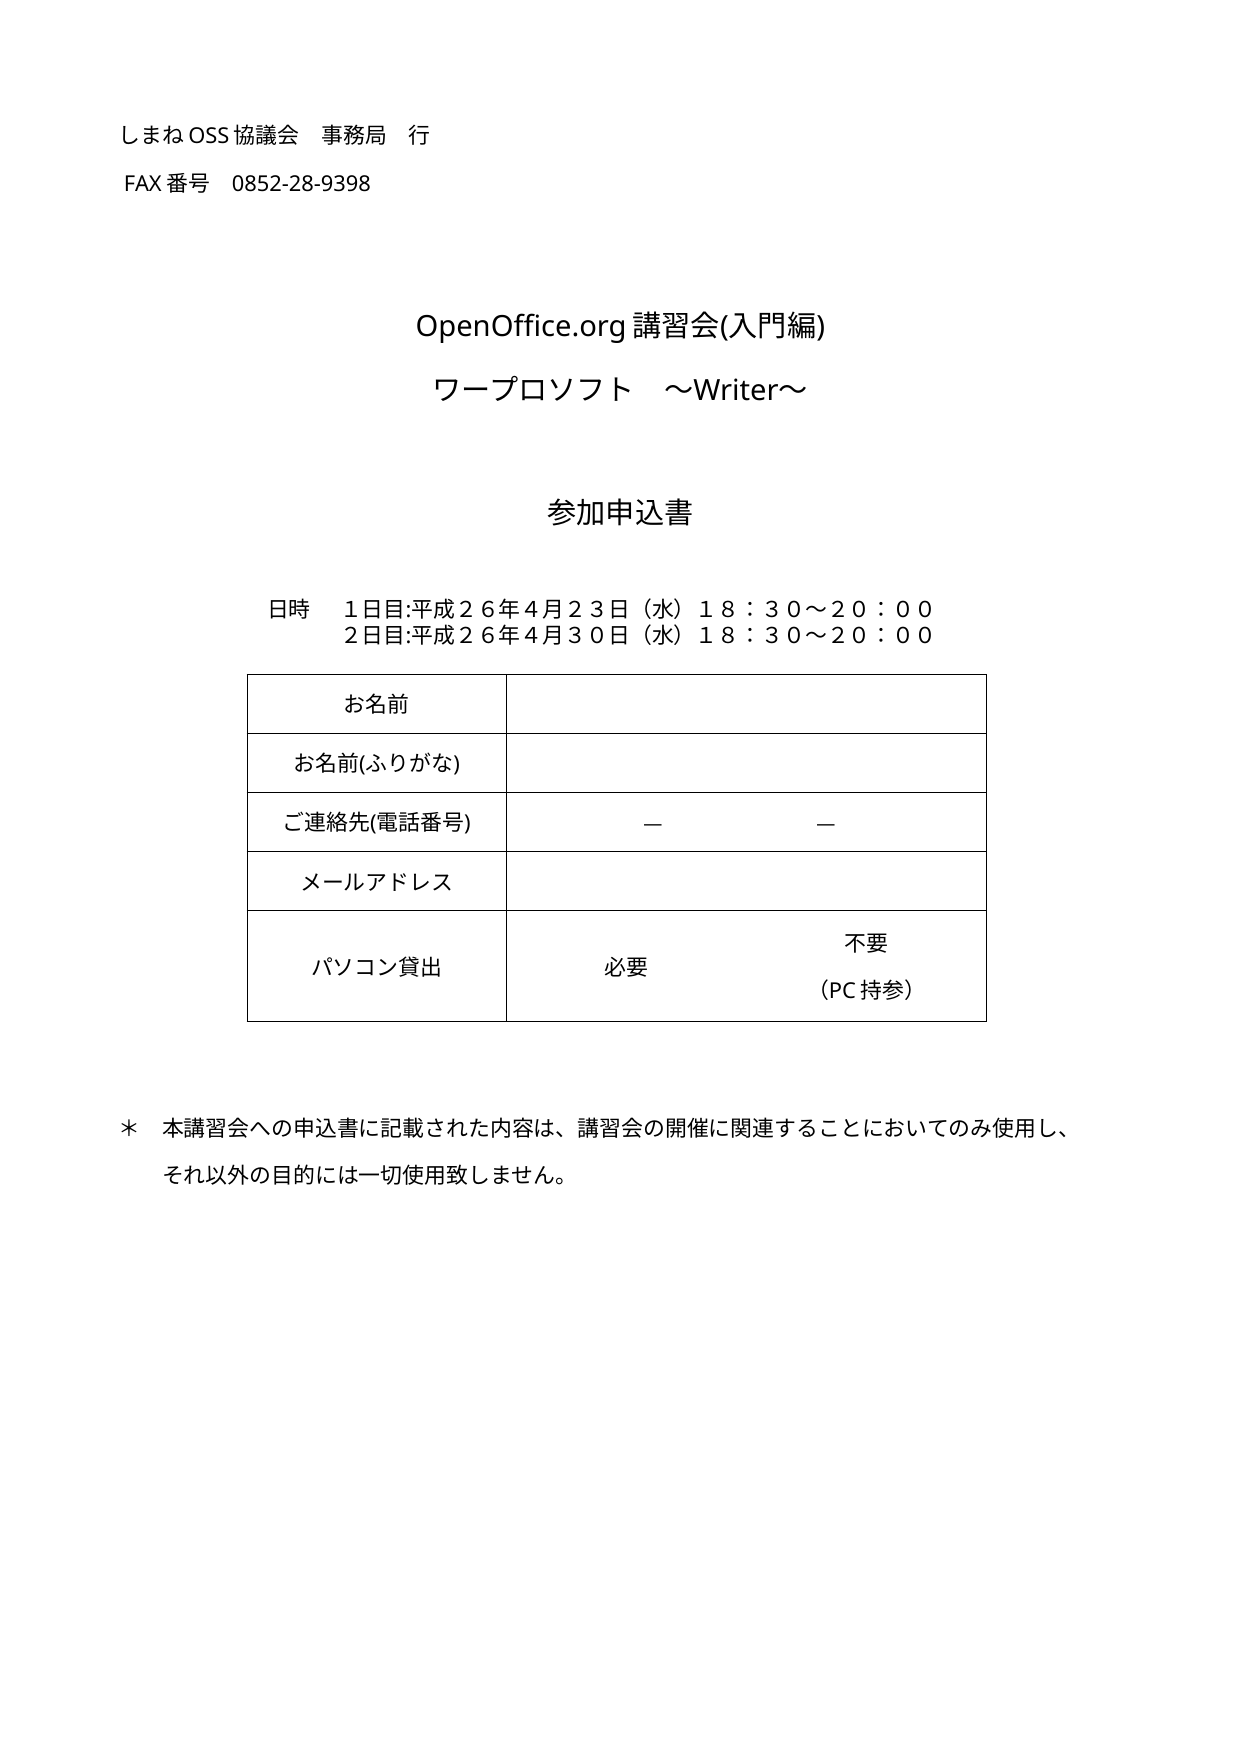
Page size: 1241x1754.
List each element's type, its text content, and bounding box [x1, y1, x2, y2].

table_cell 不要 （PC持参） [746, 911, 986, 1021]
table_cell [507, 734, 986, 792]
text 参加申込書 [118, 489, 1122, 532]
table_cell [507, 852, 986, 910]
text ＊ 本講習会への申込書に記載された内容は、講習会の開催に関連することにおいてのみ使用し、 [118, 1111, 1122, 1143]
text ワープロソフト 〜Writer〜 [118, 366, 1122, 409]
table_cell お名前(ふりがな) [248, 734, 506, 792]
text しまねOSS協議会 事務局 行 [118, 118, 1122, 150]
text FAX番号 0852-28-9398 [118, 166, 1122, 197]
table_cell ご連絡先(電話番号) [248, 793, 506, 851]
text それ以外の目的には一切使用致しません。 [118, 1158, 1122, 1190]
table_header お名前 [248, 675, 506, 733]
table_header [507, 675, 986, 733]
text 日時 １日目:平成２６年４月２３日（水）１８：３０〜２０：００ [118, 597, 1122, 623]
table_cell パソコン貸出 [248, 911, 506, 1021]
text OpenOffice.org講習会(入門編) [118, 303, 1122, 345]
table_cell 必要 [507, 911, 746, 1021]
table_cell — — [507, 793, 986, 851]
table_cell メールアドレス [248, 852, 506, 910]
text ２日目:平成２６年４月３０日（水）１８：３０〜２０：００ [118, 623, 1122, 648]
